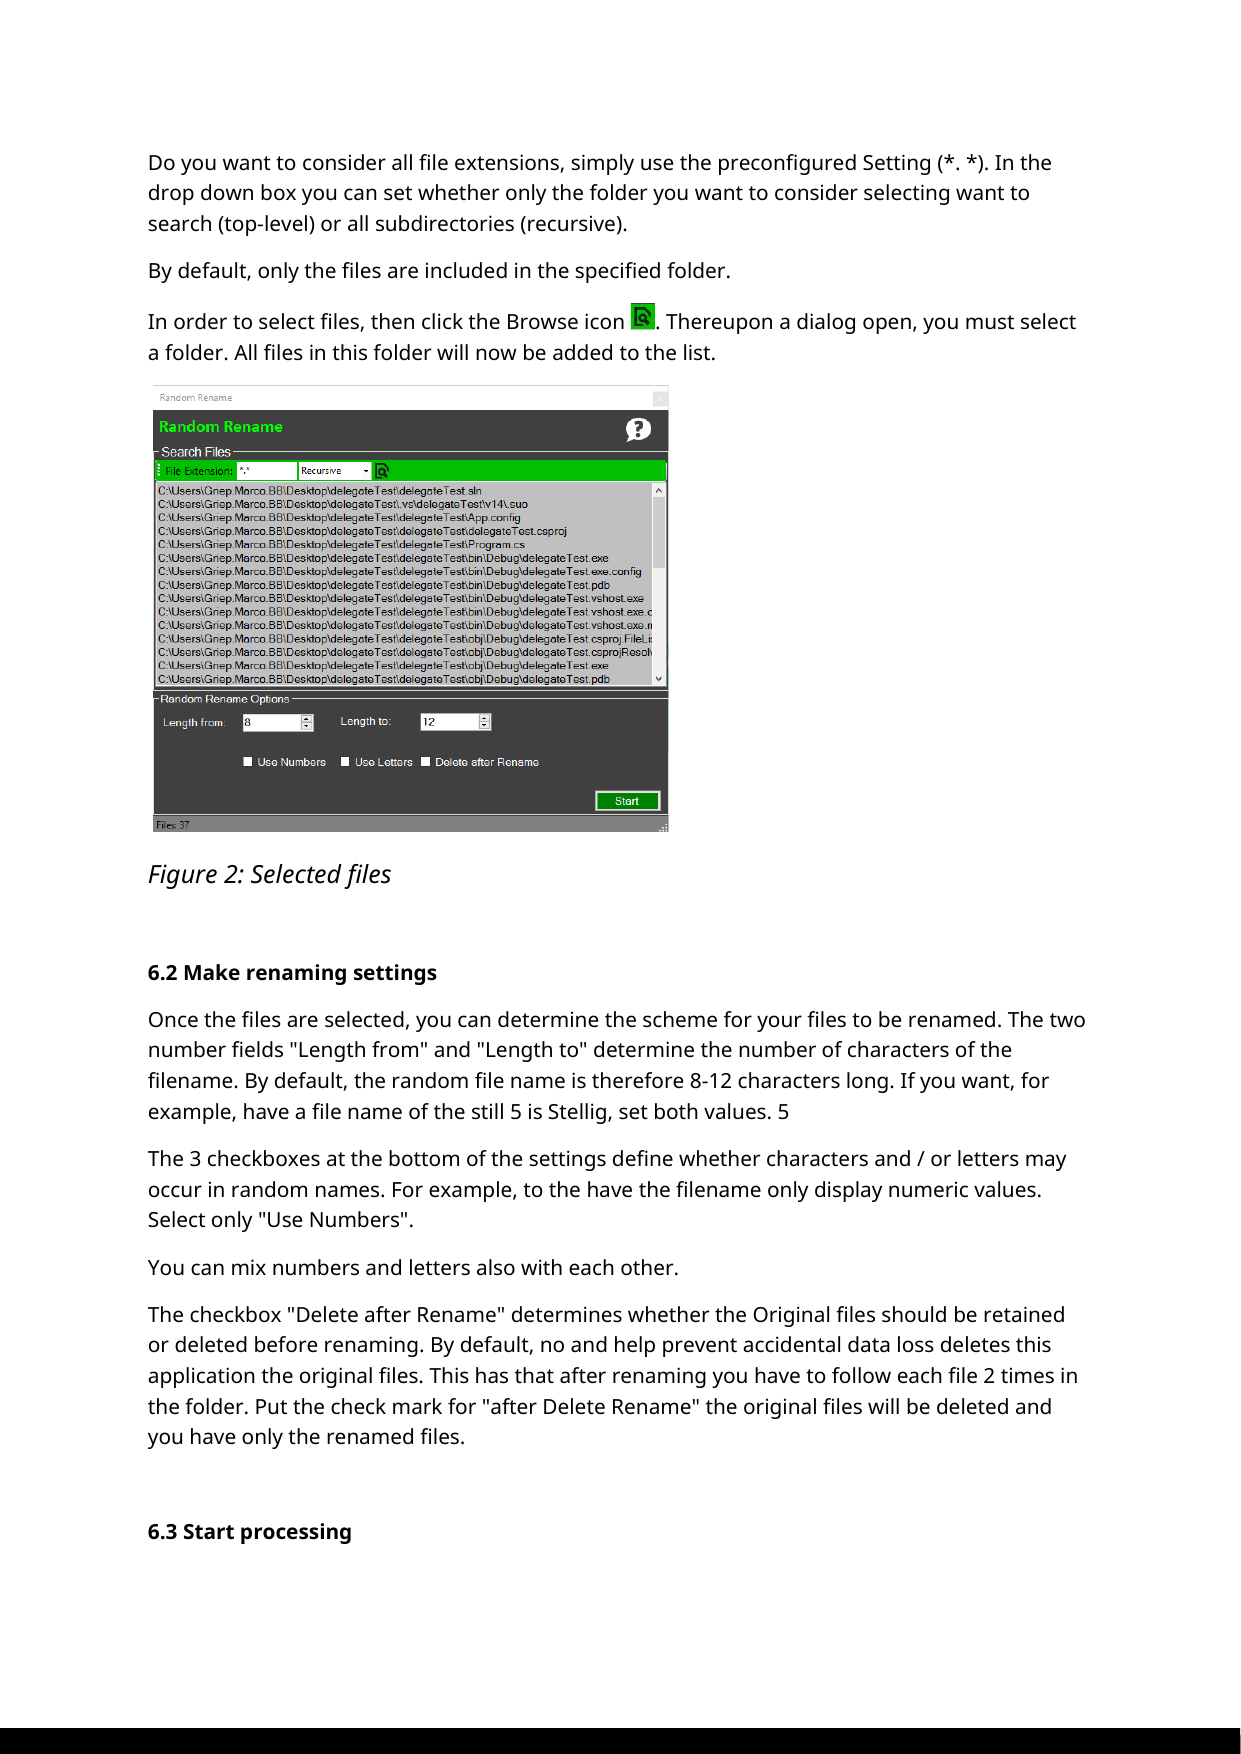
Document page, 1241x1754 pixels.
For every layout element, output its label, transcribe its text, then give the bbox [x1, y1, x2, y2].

text 6.3 Start processing [148, 1517, 1093, 1545]
picture [153, 385, 669, 832]
text Once the files are selected, you can determine the scheme for your files to be renamed. The two number fields "Length from" and "Length to" determine the number of characters of the filename. By default, the random file name is therefore 8-12 characters long. If you want, for example, have a file name of the still 5 is Stellig, set both values. 5 [148, 1005, 1093, 1125]
text You can mix numbers and letters also with each other. [148, 1253, 1093, 1281]
text Figure 2: Selected files [148, 857, 1093, 891]
text The checkbox "Delete after Rename" determines whether the Original files should be retained or deleted before renaming. By default, no and help prevent accidental data loss deletes this application the original files. This has that after renaming you have to follow each file 2 times in the folder. Put the check mark for "after Delete Rename" the original files will be deleted and you have only the renamed files. [148, 1300, 1093, 1451]
text In order to select files, then click the Browse icon . Thereupon a dialog open, you must select a folder. All files in this folder will now be added to the list. [148, 303, 1093, 366]
text 6.2 Make renaming settings [148, 958, 1093, 986]
picture [630, 303, 655, 330]
text The 3 checkboxes at the bottom of the settings define whether characters and / or letters may occur in random names. For example, to the have the filename only display numeric values. Select only "Use Numbers". [148, 1144, 1093, 1234]
text Do you want to consider all file extensions, simply use the preconfigured Setting (*. *). In the drop down box you can set whether only the folder you want to consider selecting want to search (top-level) or all subdirectories (recursive). [148, 148, 1093, 237]
text By default, only the files are included in the specified folder. [148, 256, 1093, 284]
